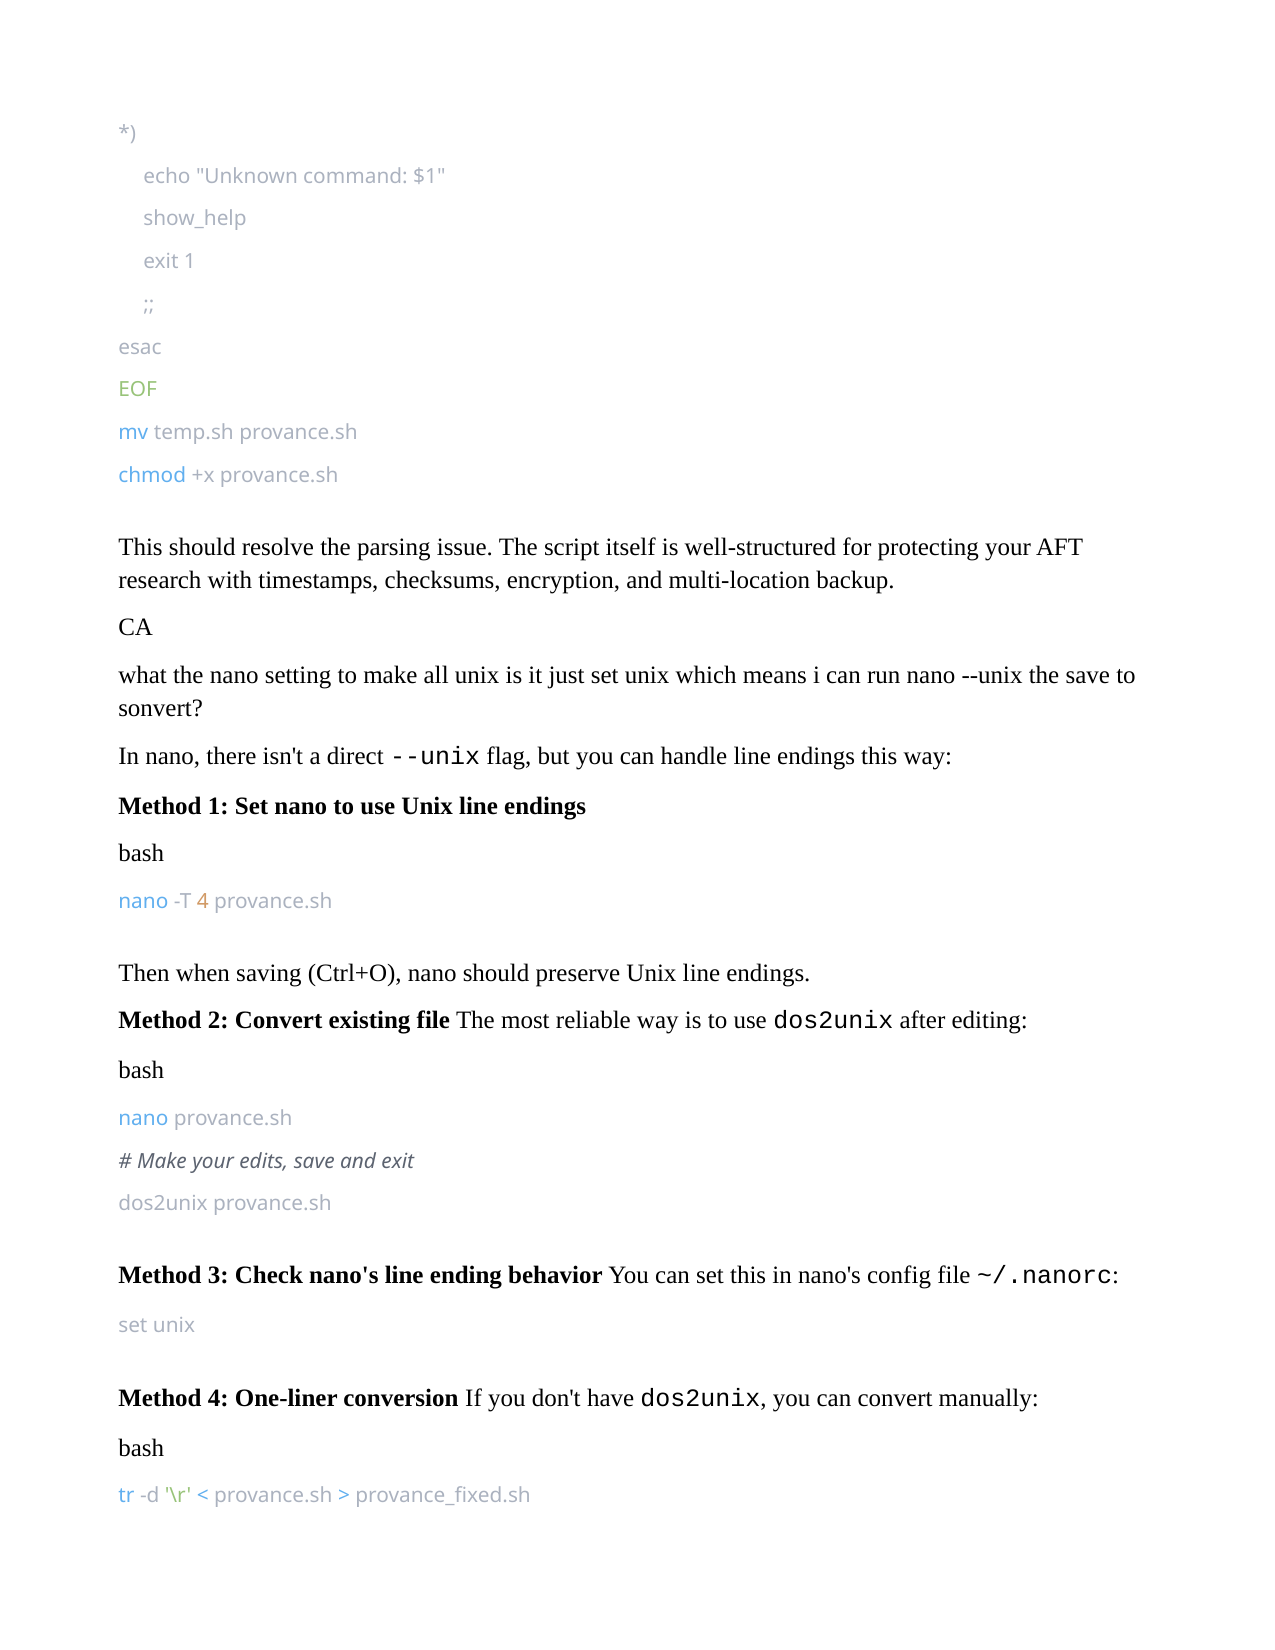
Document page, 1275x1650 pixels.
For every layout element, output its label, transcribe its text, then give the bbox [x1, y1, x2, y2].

text tr -d '\r' < provance.sh > provance_fixed.sh [118, 1480, 1157, 1509]
text bash [118, 1433, 1157, 1461]
text ;; [118, 289, 1157, 318]
text what the nano setting to make all unix is it just set unix which means i can run nano --unix the save to sonvert? [118, 660, 1157, 722]
text set unix [118, 1311, 1157, 1339]
text In nano, there isn't a direct --unix flag, but you can handle line endings this way: [118, 741, 1157, 772]
text dos2unix provance.sh [118, 1188, 1157, 1217]
text nano -T 4 provance.sh [118, 886, 1157, 914]
text CA [118, 612, 1157, 641]
text bash [118, 838, 1157, 867]
text echo "Unknown command: $1" [118, 161, 1157, 189]
text Method 2: Convert existing file The most reliable way is to use dos2unix after editing: [118, 1006, 1157, 1036]
text # Make your edits, save and exit [118, 1146, 1157, 1174]
text chmod +x provance.sh [118, 460, 1157, 488]
text bash [118, 1056, 1157, 1084]
text Method 4: One-liner conversion If you don't have dos2unix, you can convert manually: [118, 1383, 1157, 1413]
text show_help [118, 203, 1157, 232]
text esac [118, 332, 1157, 360]
text EOF [118, 374, 1157, 403]
text Then when saving (Ctrl+O), nano should preserve Unix line endings. [118, 958, 1157, 987]
text mv temp.sh provance.sh [118, 417, 1157, 446]
text nano provance.sh [118, 1103, 1157, 1132]
text This should resolve the parsing issue. The script itself is well-structured for protecting your AFT research with timestamps, checksums, encryption, and multi-location backup. [118, 532, 1157, 594]
text Method 1: Set nano to use Unix line endings [118, 791, 1157, 819]
text *) [118, 118, 1157, 147]
text Method 3: Check nano's line ending behavior You can set this in nano's config file ~/.nanorc: [118, 1261, 1157, 1291]
text exit 1 [118, 246, 1157, 275]
